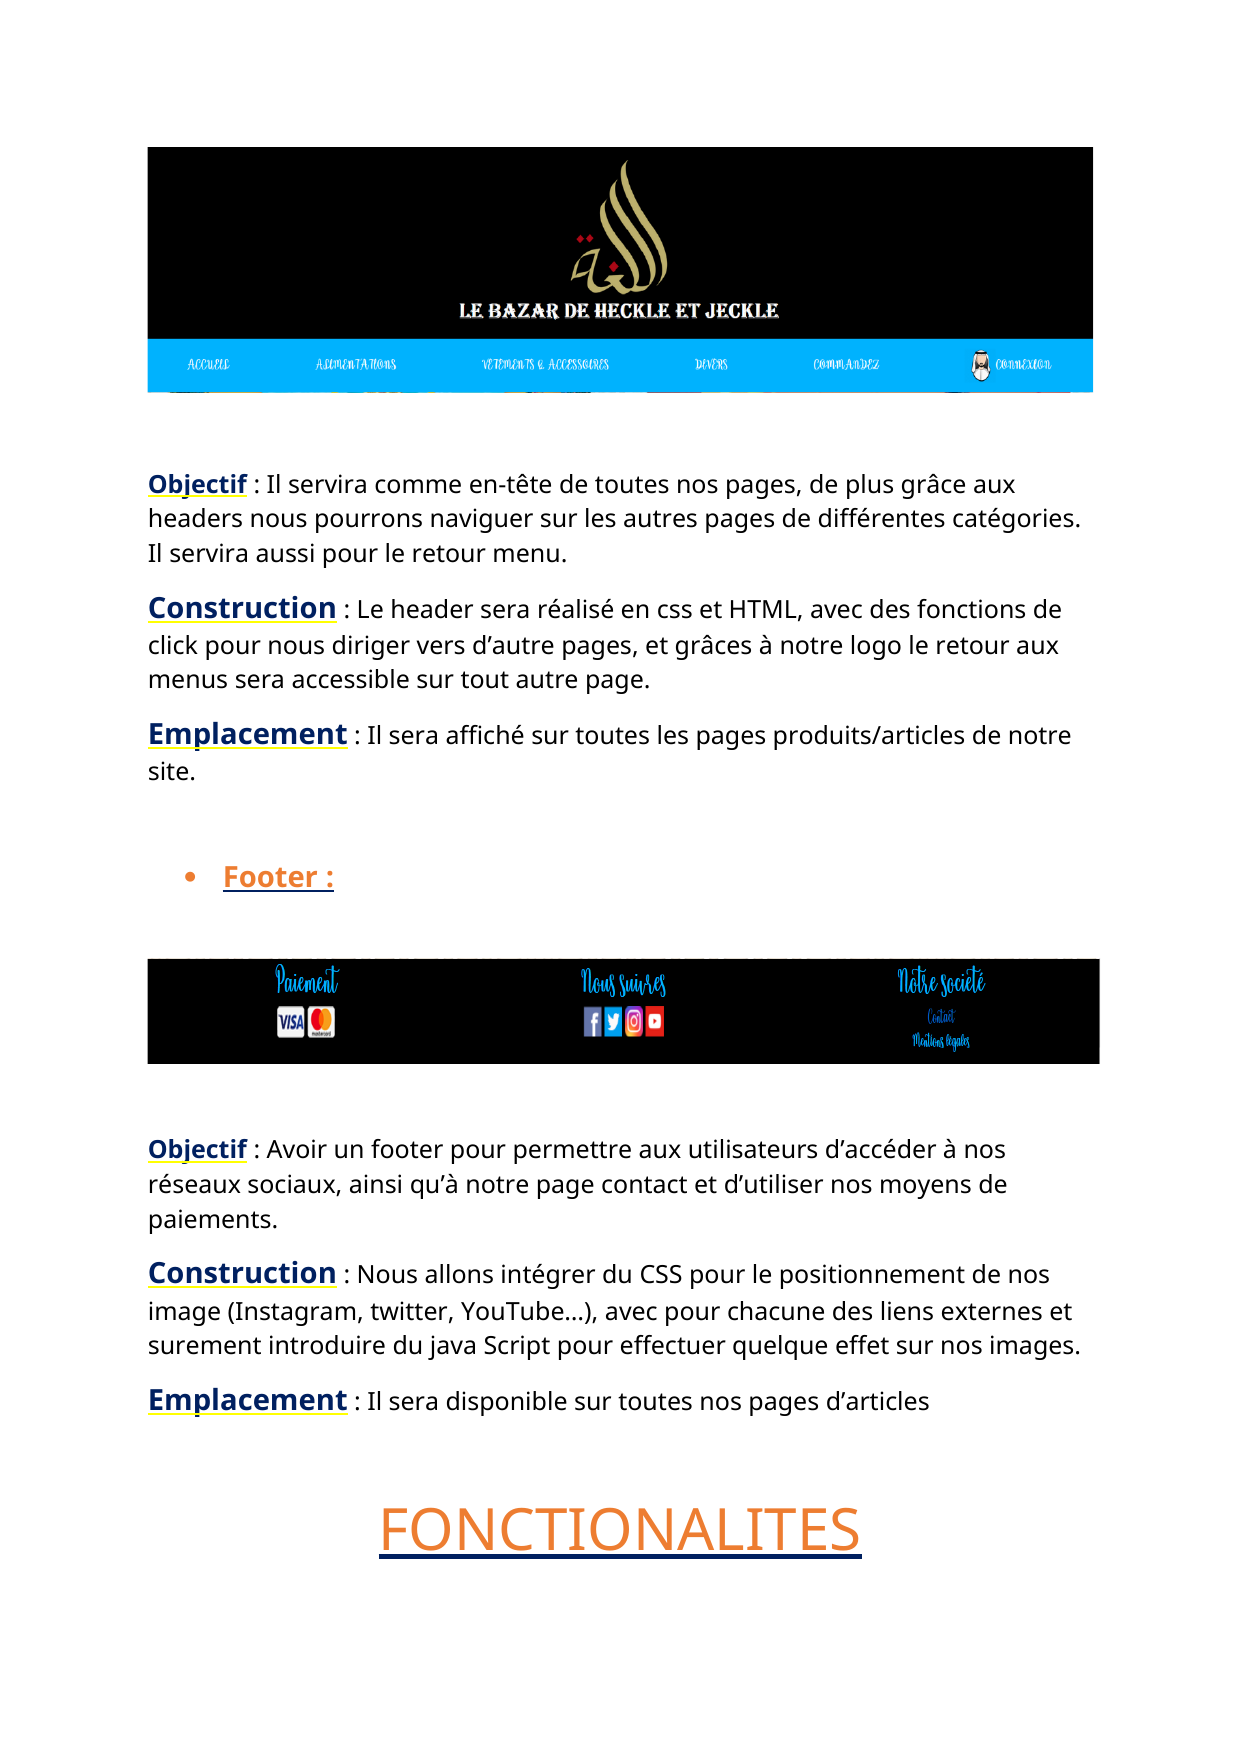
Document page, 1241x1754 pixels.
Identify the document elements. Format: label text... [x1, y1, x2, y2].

text Construction : Le header sera réalisé en css et HTML, avec des fonctions de click pour nous diriger vers d’autre pages, et grâces à notre logo le retour aux menus sera accessible sur tout autre page. [148, 587, 1093, 696]
text Objectif : Il servira comme en-tête de toutes nos pages, de plus grâce aux headers nous pourrons naviguer sur les autres pages de différentes catégories. Il servira aussi pour le retour menu. [148, 466, 1093, 570]
text Construction : Nous allons intégrer du CSS pour le positionnement de nos image (Instagram, twitter, YouTube…), avec pour chacune des liens externes et surement introduire du java Script pour effectuer quelque effet sur nos images. [148, 1253, 1093, 1362]
text Emplacement : Il sera affiché sur toutes les pages produits/articles de notre site. [148, 713, 1093, 788]
text FONCTIONALITES [148, 1488, 1093, 1567]
list Footer : [185, 857, 1093, 896]
text Emplacement : Il sera disponible sur toutes nos pages d’articles [148, 1379, 1093, 1419]
text Objectif : Avoir un footer pour permettre aux utilisateurs d’accéder à nos réseaux sociaux, ainsi qu’à notre page contact et d’utiliser nos moyens de paiements. [148, 1132, 1093, 1236]
